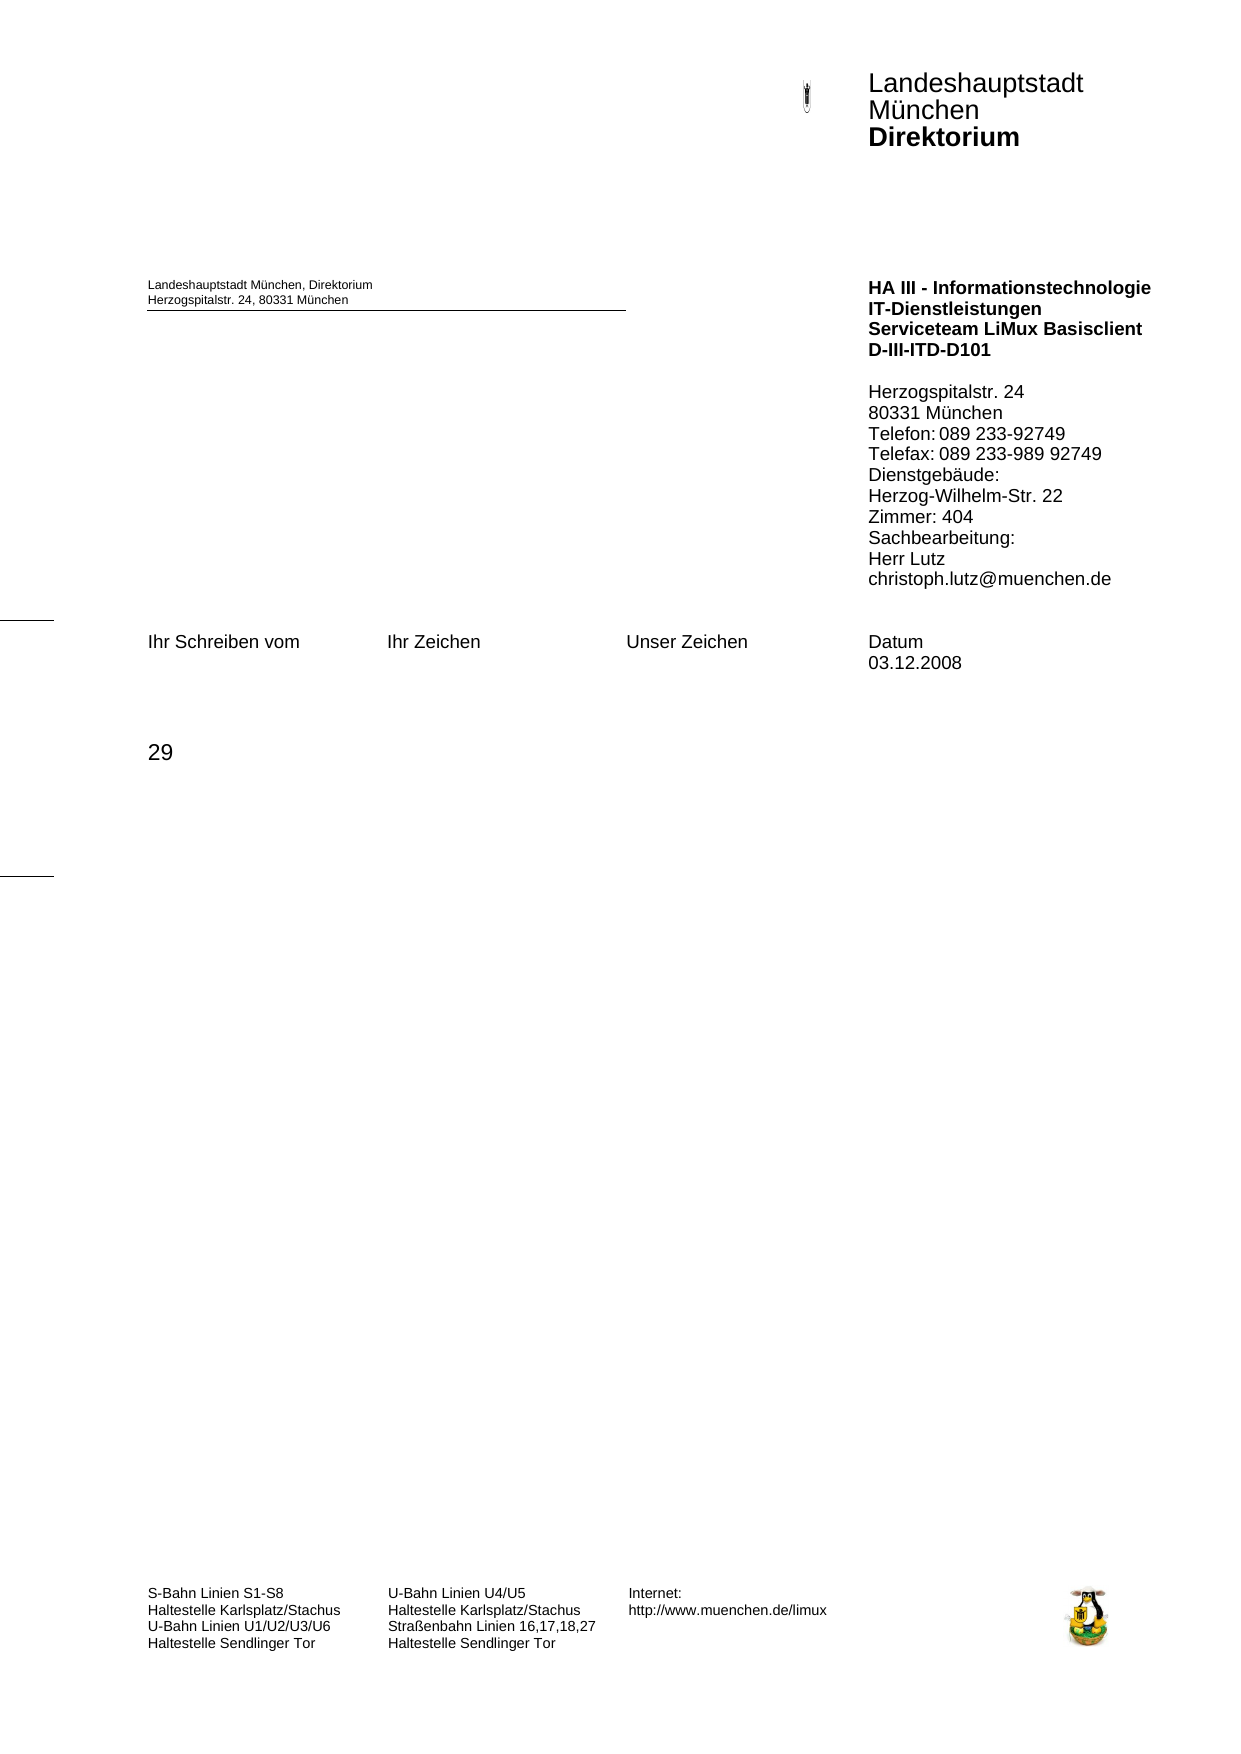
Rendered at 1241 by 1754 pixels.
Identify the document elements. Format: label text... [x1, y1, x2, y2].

text Herzogspitalstr. 24, 80331 München [148, 292, 626, 307]
text Landeshauptstadt München, Direktorium [148, 277, 626, 292]
text Landeshauptstadt [868, 71, 1199, 98]
text Direktorium [868, 125, 1199, 152]
table_header [869, 1551, 1110, 1652]
text 03.12.2008 [868, 653, 1108, 673]
text HA III - Informationstechnologie IT-Dienstleistungen Serviceteam LiMux Basisclient [868, 277, 1199, 340]
table_header U-Bahn Linien U4/U5 Haltestelle Karlsplatz/Stachus Straßenbahn Linien 16,17,18,27 Haltestelle Sendlinger Tor [388, 1551, 628, 1652]
text Herzogspitalstr. 24 80331 München Telefon: 089 233-92749 Telefax: 089 233-989 92749 Dienstgebäude: Herzog-Wilhelm-Str. 22 Zimmer: 404 Sachbearbeitung: Herr Lutz christoph.lutz@muenchen.de [868, 382, 1199, 590]
picture [803, 80, 811, 113]
text Datum [868, 632, 1108, 653]
table_header Internet: http://www.muenchen.de/limux [628, 1551, 869, 1652]
text Ihr Zeichen [387, 632, 593, 653]
text 29 [148, 738, 1109, 766]
picture [1063, 1585, 1109, 1647]
text München [868, 98, 1199, 125]
text D-III-ITD-D101 [868, 340, 1199, 361]
text Ihr Schreiben vom [148, 632, 354, 653]
table_header S-Bahn Linien S1-S8 Haltestelle Karlsplatz/Stachus U-Bahn Linien U1/U2/U3/U6 Haltestelle Sendlinger Tor [148, 1551, 388, 1652]
text Unser Zeichen [626, 632, 833, 653]
